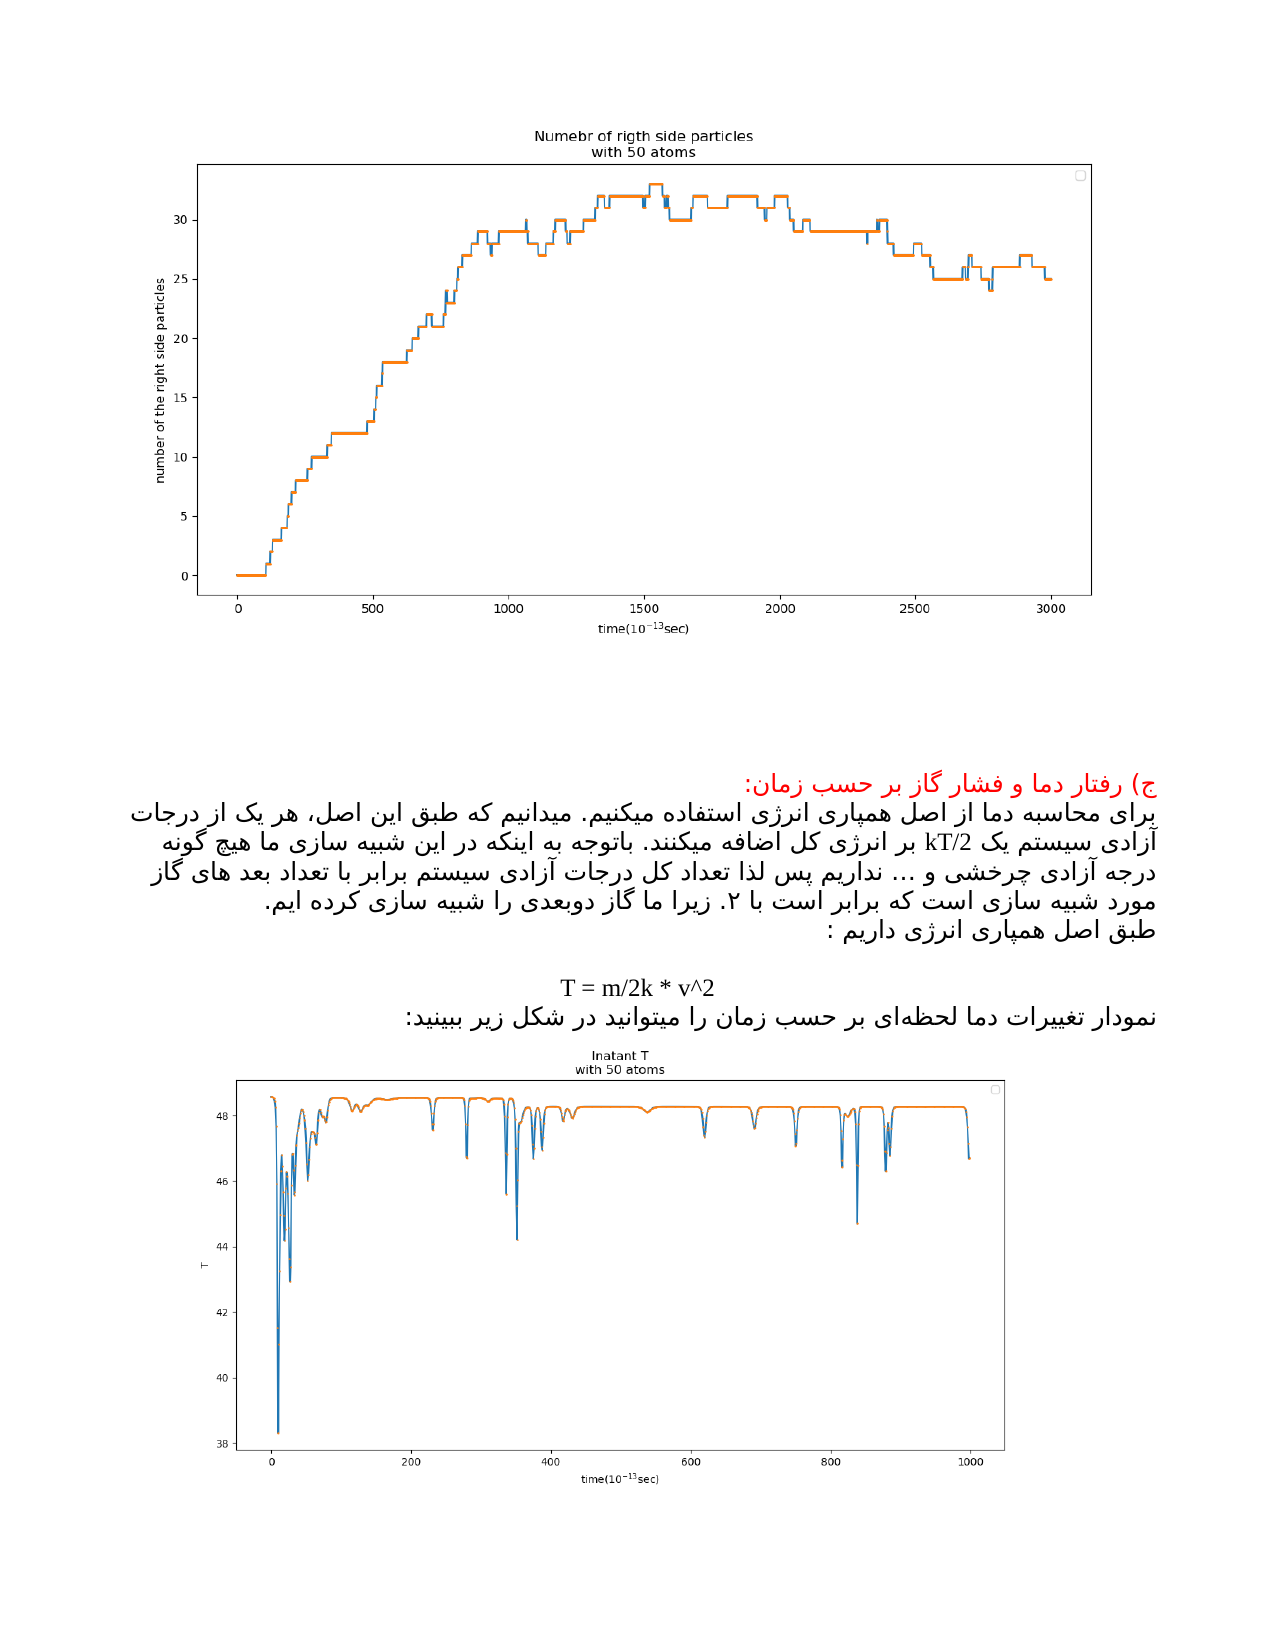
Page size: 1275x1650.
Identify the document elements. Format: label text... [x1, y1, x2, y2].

text نمودار تغییرات دما لحظه‌ای بر حسب زمان را میتوانید در شکل زیر ببینید: [118, 1002, 1157, 1031]
text ج) رفتار دما و فشار گاز بر حسب زمان: [118, 769, 1157, 798]
picture [183, 1044, 1067, 1497]
text طبق اصل همپاری انرژی داریم :‌ [118, 915, 1157, 944]
text T = m/2k * v^2 [118, 973, 1157, 1002]
text برای محاسبه دما از اصل همپاری انرژی استفاده میکنیم. میدانیم که طبق این اصل، هر یک از درجات آزادی سیستم یک kT/2 بر انرژی کل اضافه میکنند. باتوجه به اینکه در این شبیه سازی ما هیچ گونه درجه آزادی چرخشی و … نداریم پس لذا تعداد کل درجات آزادی سیستم برابر با تعداد بعد های گاز مورد شبیه سازی است که برابر است با ۲. زیرا ما گاز دوبعدی را شبیه سازی کرده ایم. [118, 798, 1157, 915]
picture [118, 118, 1157, 655]
